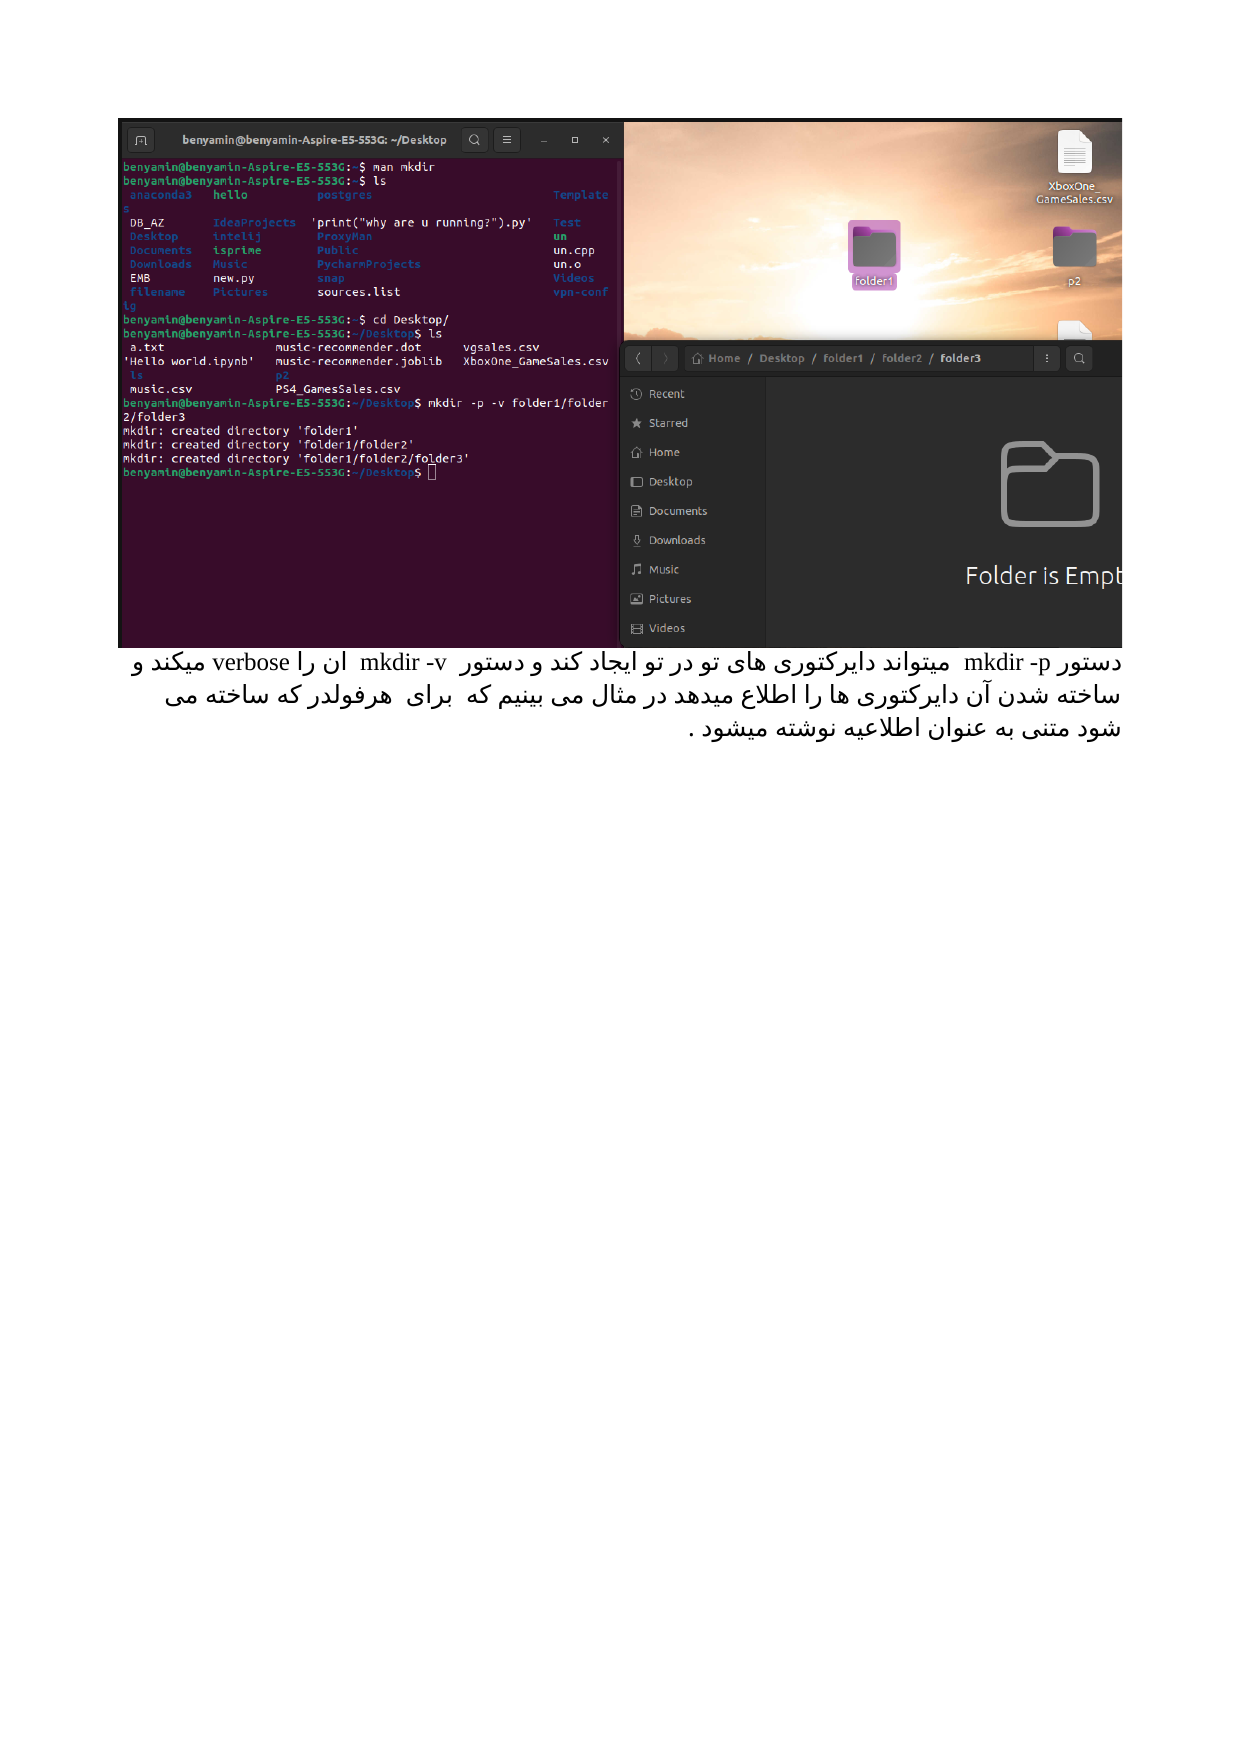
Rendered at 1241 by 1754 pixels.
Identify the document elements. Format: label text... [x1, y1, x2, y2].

picture [118, 118, 1123, 648]
text دستور mkdir -p میتواند دایرکتوری های تو در تو ایجاد کند و دستور mkdir -v ان را verbose میکند و ساخته شدن آن دایرکتوری ها را اطلاع میدهد در مثال می بینیم که برای هرفولدر که ساخته می شود متنی به عنوان اطلاعیه نوشته میشود . [118, 648, 1122, 746]
